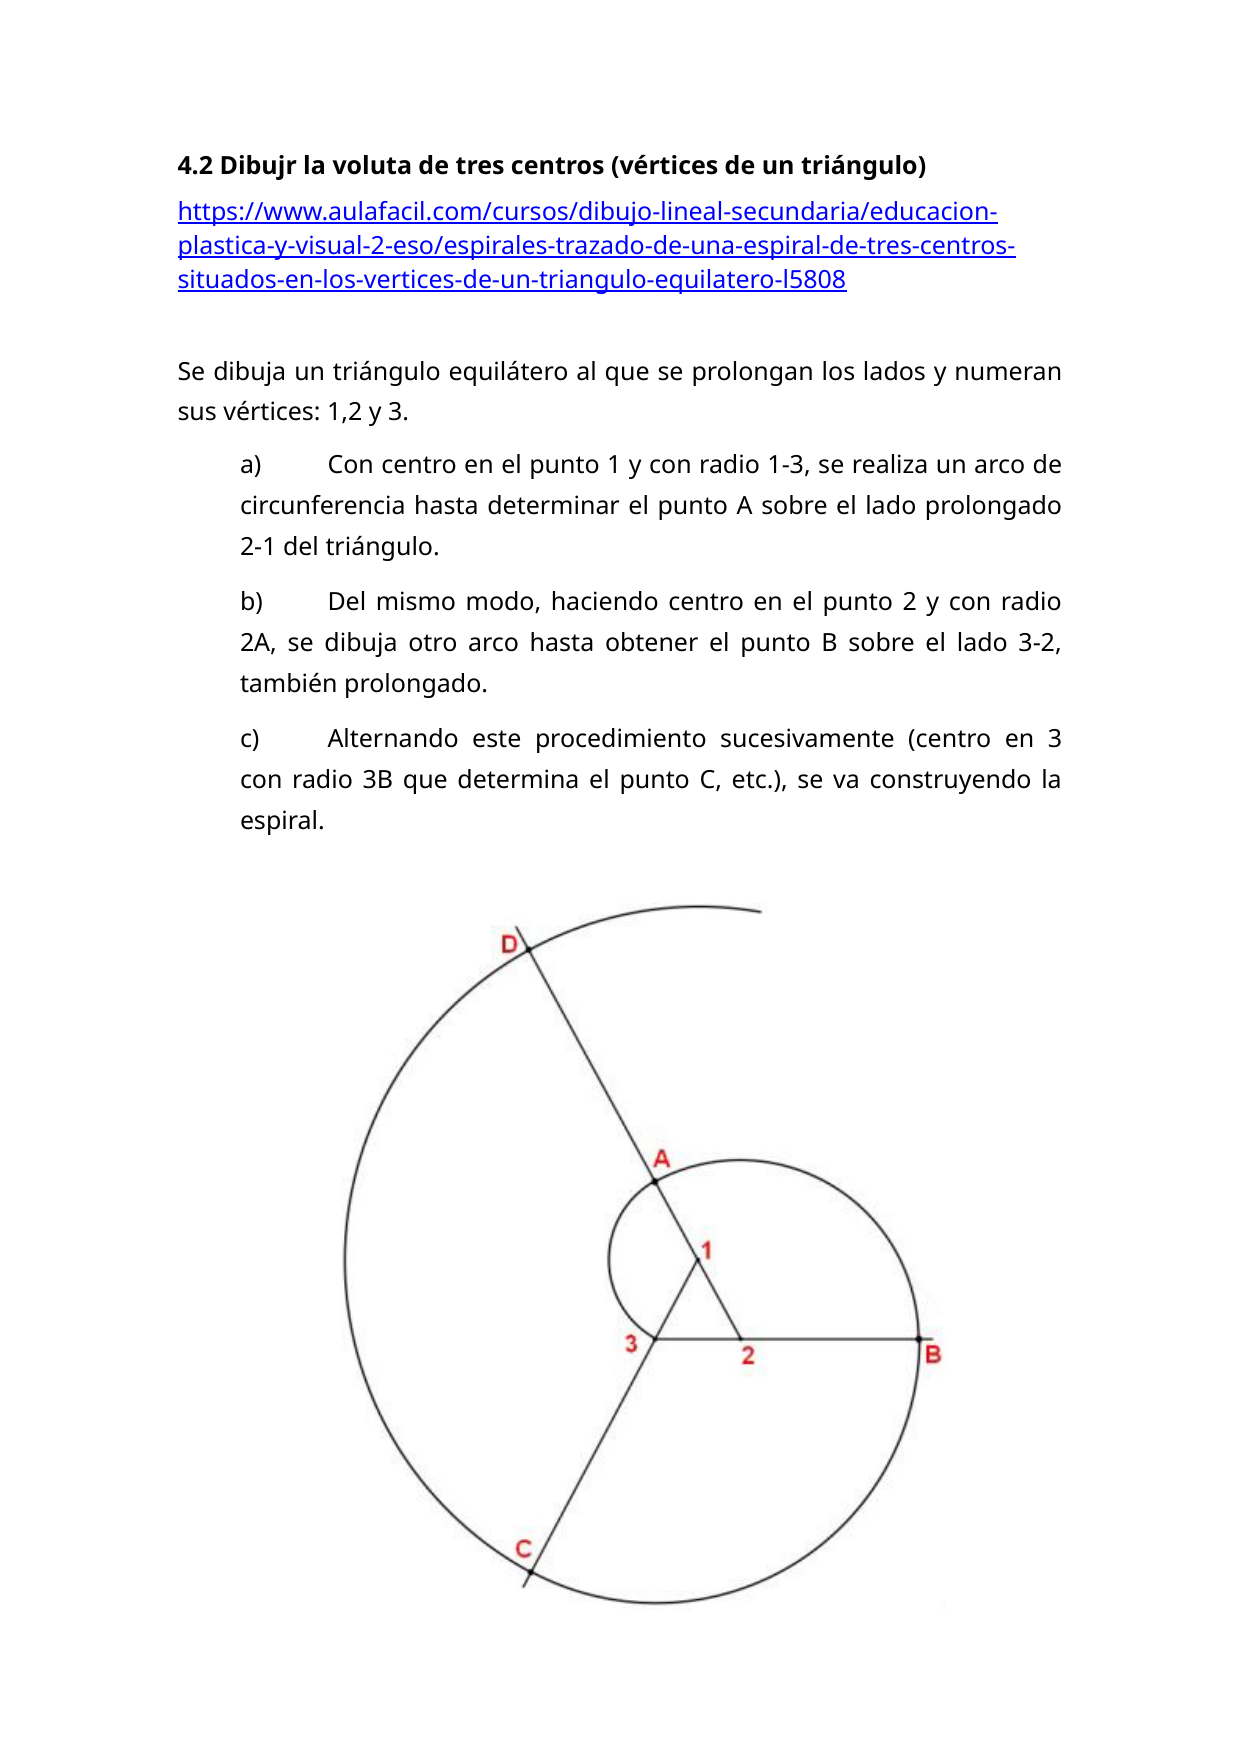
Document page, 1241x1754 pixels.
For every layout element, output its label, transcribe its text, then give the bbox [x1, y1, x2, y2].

list Del mismo modo, haciendo centro en el punto 2 y con radio 2A, se dibuja otro arco hasta obtener el punto B sobre el lado 3-2, también prolongado. [240, 584, 1063, 699]
text Se dibuja un triángulo equilátero al que se prolongan los lados y numeran sus vértices: 1,2 y 3. [177, 353, 1063, 428]
picture [293, 903, 947, 1610]
text https://www.aulafacil.com/cursos/dibujo-lineal-secundaria/educacion-plastica-y-visual-2-eso/espirales-trazado-de-una-espiral-de-tres-centros-situados-en-los-vertices-de-un-triangulo-equilatero-l5808 [177, 193, 1063, 296]
subtitle Dibujr la voluta de tres centros (vértices de un triángulo) [177, 148, 1063, 182]
list Alternando este procedimiento sucesivamente (centro en 3 con radio 3B que determina el punto C, etc.), se va construyendo la espiral. [240, 721, 1063, 837]
list Con centro en el punto 1 y con radio 1-3, se realiza un arco de circunferencia hasta determinar el punto A sobre el lado prolongado 2-1 del triángulo. [240, 447, 1063, 562]
